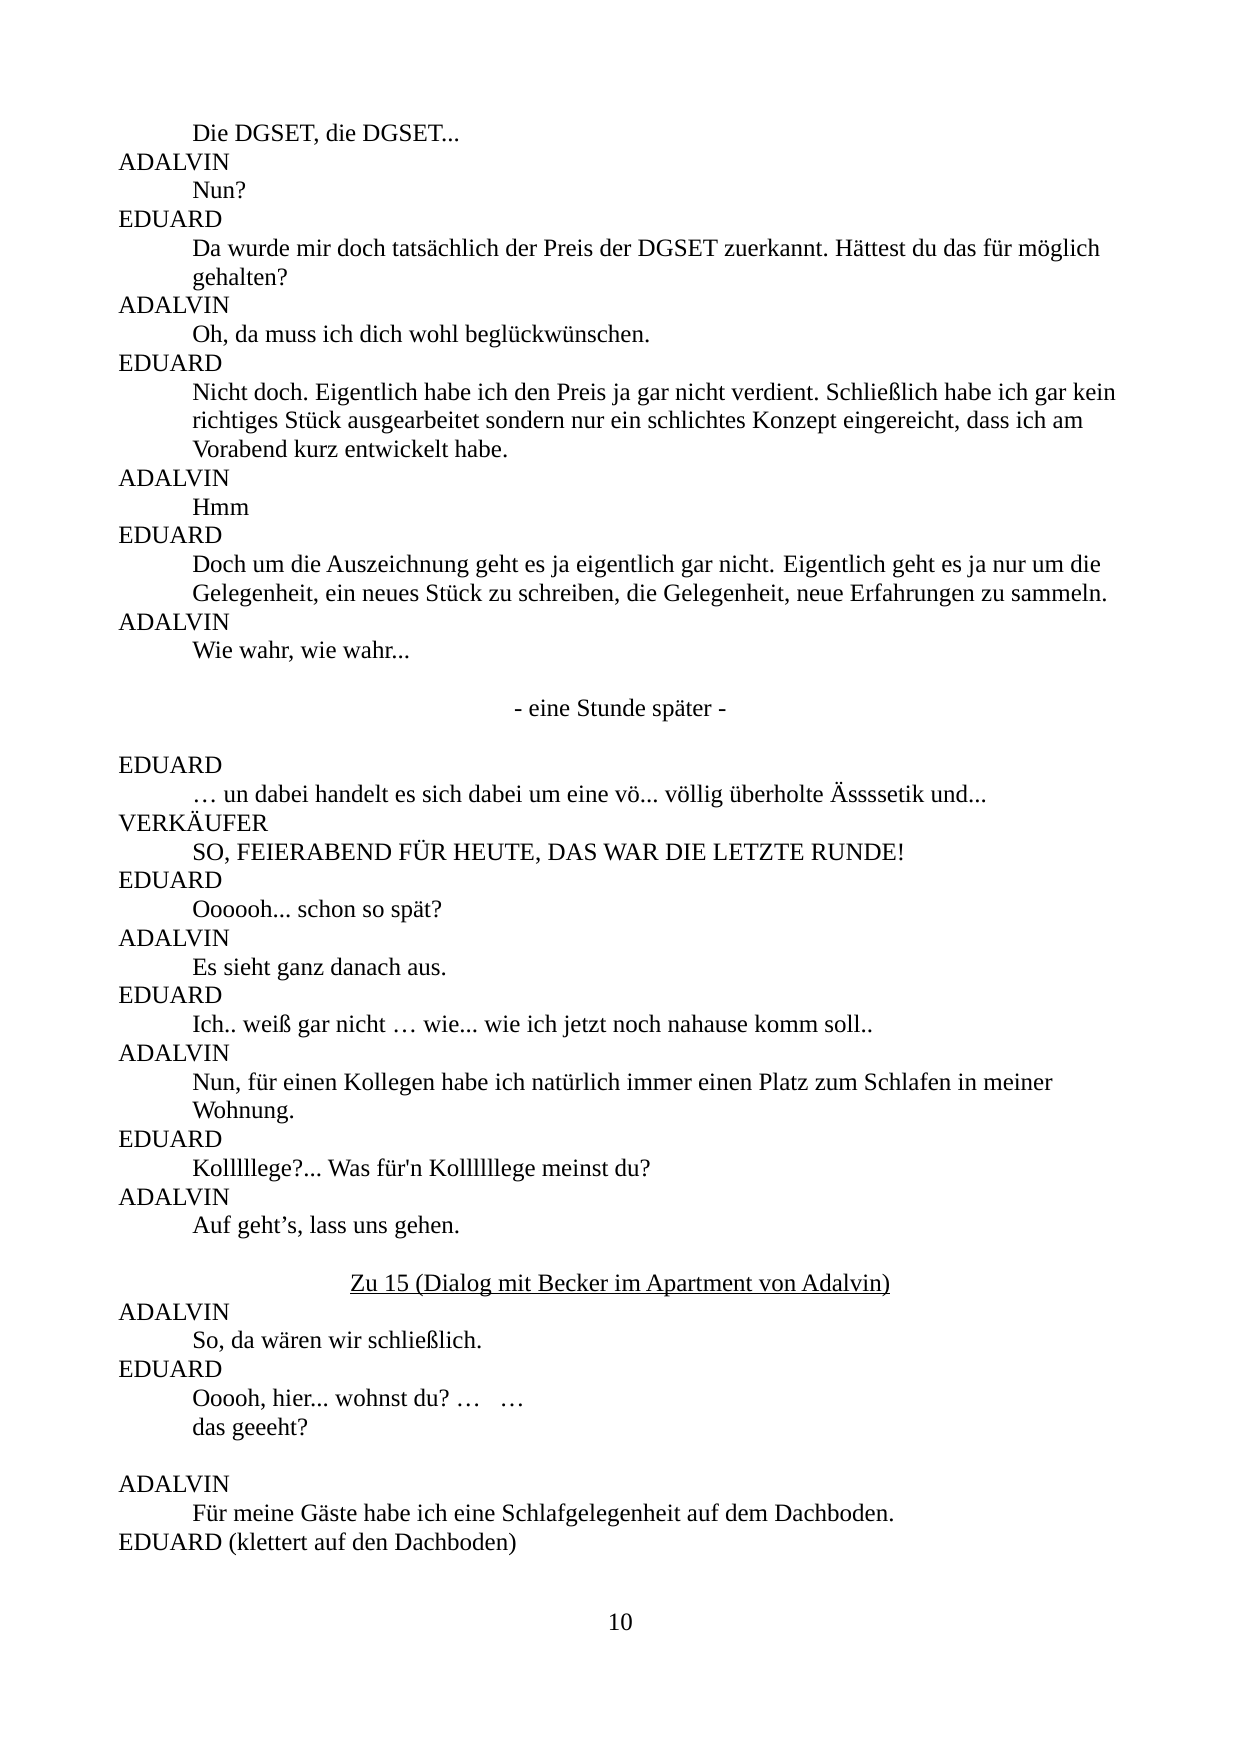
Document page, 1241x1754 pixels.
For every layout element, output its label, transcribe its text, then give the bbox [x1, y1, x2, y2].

text EDUARD [118, 866, 1122, 894]
text Für meine Gäste habe ich eine Schlafgelegenheit auf dem Dachboden. [118, 1498, 1122, 1527]
text Doch um die Auszeichnung geht es ja eigentlich gar nicht. Eigentlich geht es ja nur um die Gelegenheit, ein neues Stück zu schreiben, die Gelegenheit, neue Erfahrungen zu sammeln. [118, 549, 1122, 607]
text Nun? [118, 176, 1122, 204]
text EDUARD [118, 981, 1122, 1009]
text EDUARD [118, 348, 1122, 377]
text ADALVIN [118, 147, 1122, 176]
text ADALVIN [118, 1038, 1122, 1067]
text Oooooh... schon so spät? [118, 894, 1122, 923]
text ADALVIN [118, 463, 1122, 492]
text Kolllllege?... Was für'n Kollllllege meinst du? [118, 1153, 1122, 1182]
text So, da wären wir schließlich. [118, 1326, 1122, 1354]
text Hmm [118, 492, 1122, 521]
text Auf geht’s, lass uns gehen. [118, 1211, 1122, 1239]
text Die DGSET, die DGSET... [118, 118, 1122, 147]
text - eine Stunde später - [118, 693, 1122, 722]
text EDUARD [118, 204, 1122, 233]
text EDUARD [118, 1354, 1122, 1383]
text ADALVIN [118, 291, 1122, 319]
text EDUARD [118, 751, 1122, 779]
text Es sieht ganz danach aus. [118, 952, 1122, 981]
text EDUARD (klettert auf den Dachboden) [118, 1527, 1122, 1556]
text ADALVIN [118, 607, 1122, 636]
text Nicht doch. Eigentlich habe ich den Preis ja gar nicht verdient. Schließlich habe ich gar kein richtiges Stück ausgearbeitet sondern nur ein schlichtes Konzept eingereicht, dass ich am Vorabend kurz entwickelt habe. [118, 377, 1122, 463]
text ADALVIN [118, 1469, 1122, 1498]
text ADALVIN [118, 1182, 1122, 1211]
text VERKÄUFER [118, 808, 1122, 837]
text Zu 15 (Dialog mit Becker im Apartment von Adalvin) [118, 1268, 1122, 1297]
text das geeeht? [118, 1412, 1122, 1441]
text … un dabei handelt es sich dabei um eine vö... völlig überholte Ässssetik und... [118, 779, 1122, 808]
text EDUARD [118, 521, 1122, 549]
text Wie wahr, wie wahr... [118, 636, 1122, 664]
text Da wurde mir doch tatsächlich der Preis der DGSET zuerkannt. Hättest du das für möglich gehalten? [118, 233, 1122, 291]
text ADALVIN [118, 1297, 1122, 1326]
text Ich.. weiß gar nicht … wie... wie ich jetzt noch nahause komm soll.. [118, 1009, 1122, 1038]
text SO, FEIERABEND FÜR HEUTE, DAS WAR DIE LETZTE RUNDE! [118, 837, 1122, 866]
text Oh, da muss ich dich wohl beglückwünschen. [118, 319, 1122, 348]
text EDUARD [118, 1124, 1122, 1153]
text Nun, für einen Kollegen habe ich natürlich immer einen Platz zum Schlafen in meiner Wohnung. [118, 1067, 1122, 1124]
text Ooooh, hier... wohnst du? … … [118, 1383, 1122, 1412]
text ADALVIN [118, 923, 1122, 952]
